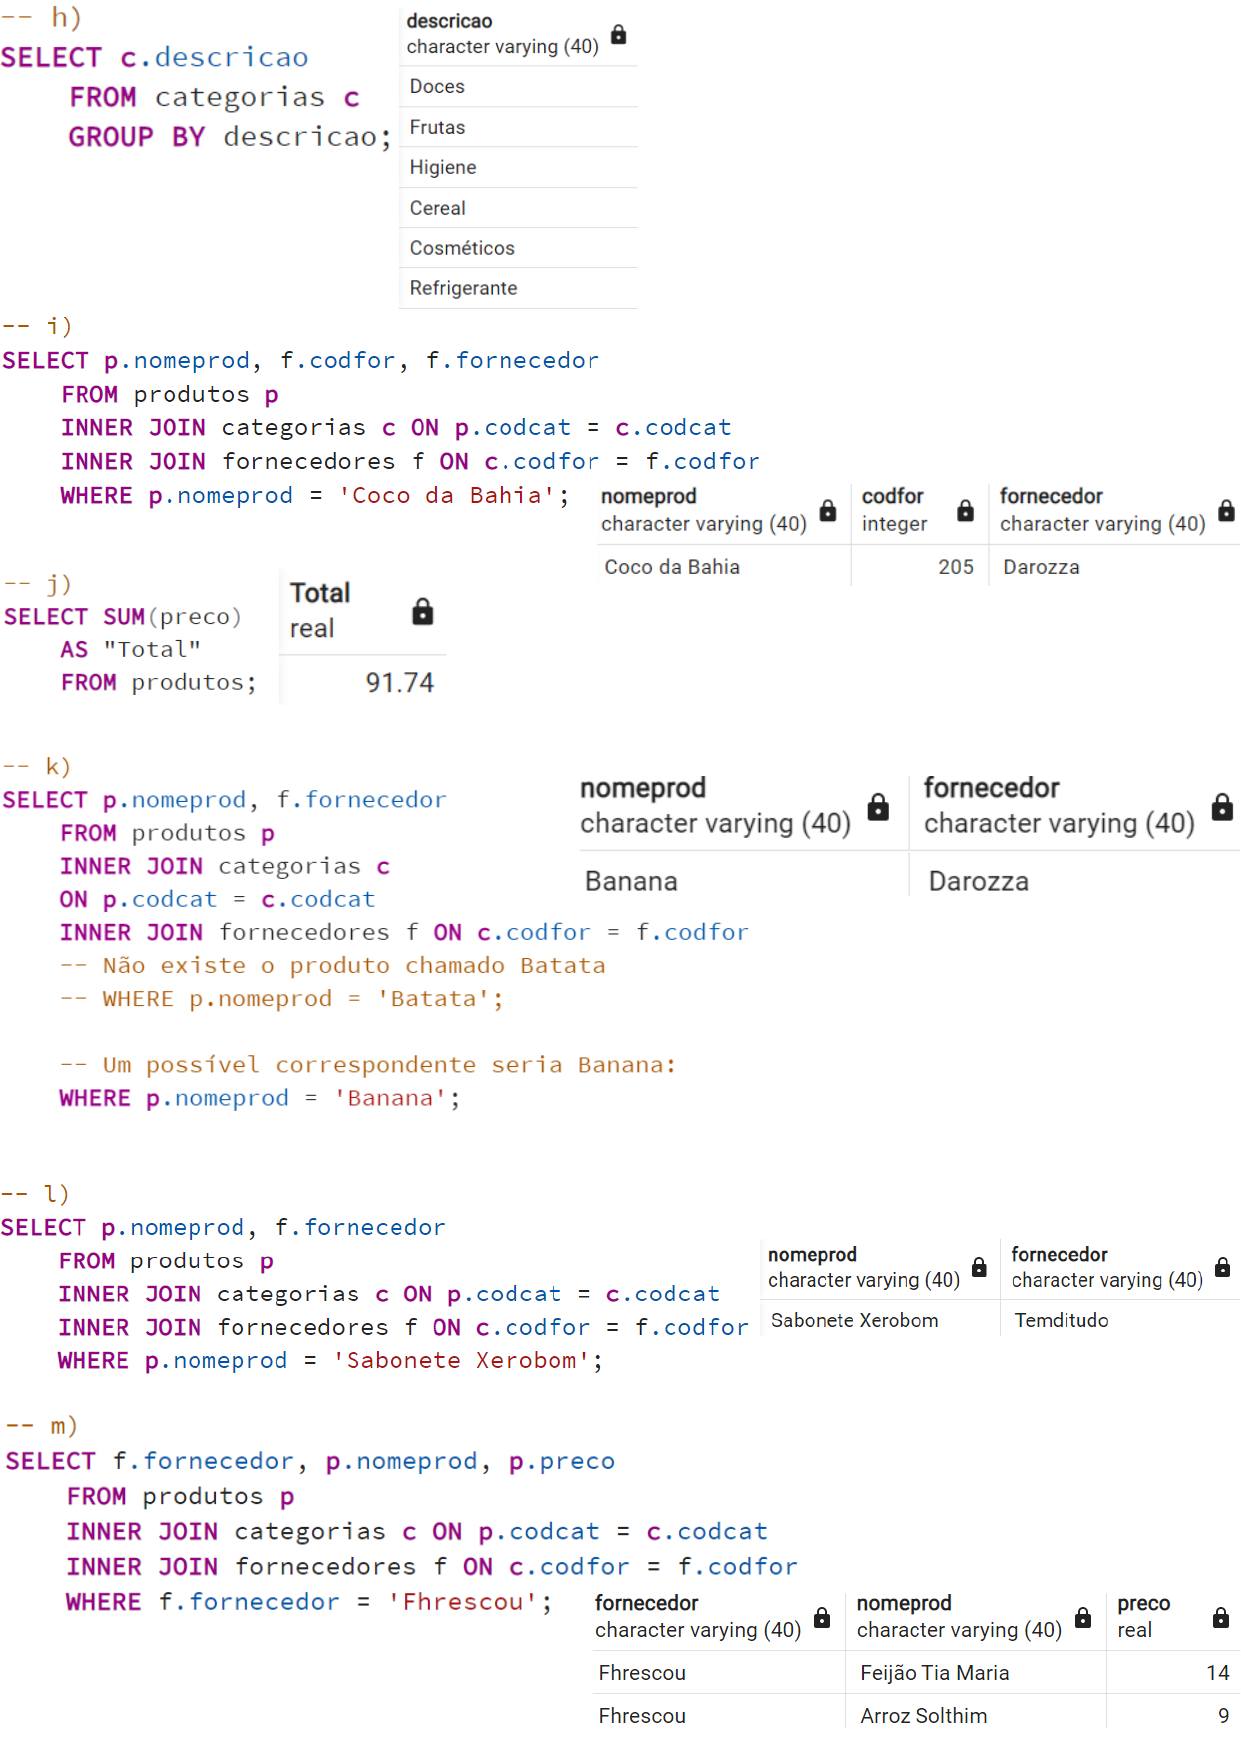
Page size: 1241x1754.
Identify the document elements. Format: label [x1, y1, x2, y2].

picture [0, 568, 263, 695]
picture [0, 755, 1240, 1113]
picture [0, 2, 391, 160]
picture [278, 567, 447, 705]
picture [0, 317, 1240, 586]
picture [398, 7, 638, 310]
picture [0, 1177, 751, 1378]
picture [759, 1239, 1240, 1336]
picture [0, 1413, 1241, 1728]
